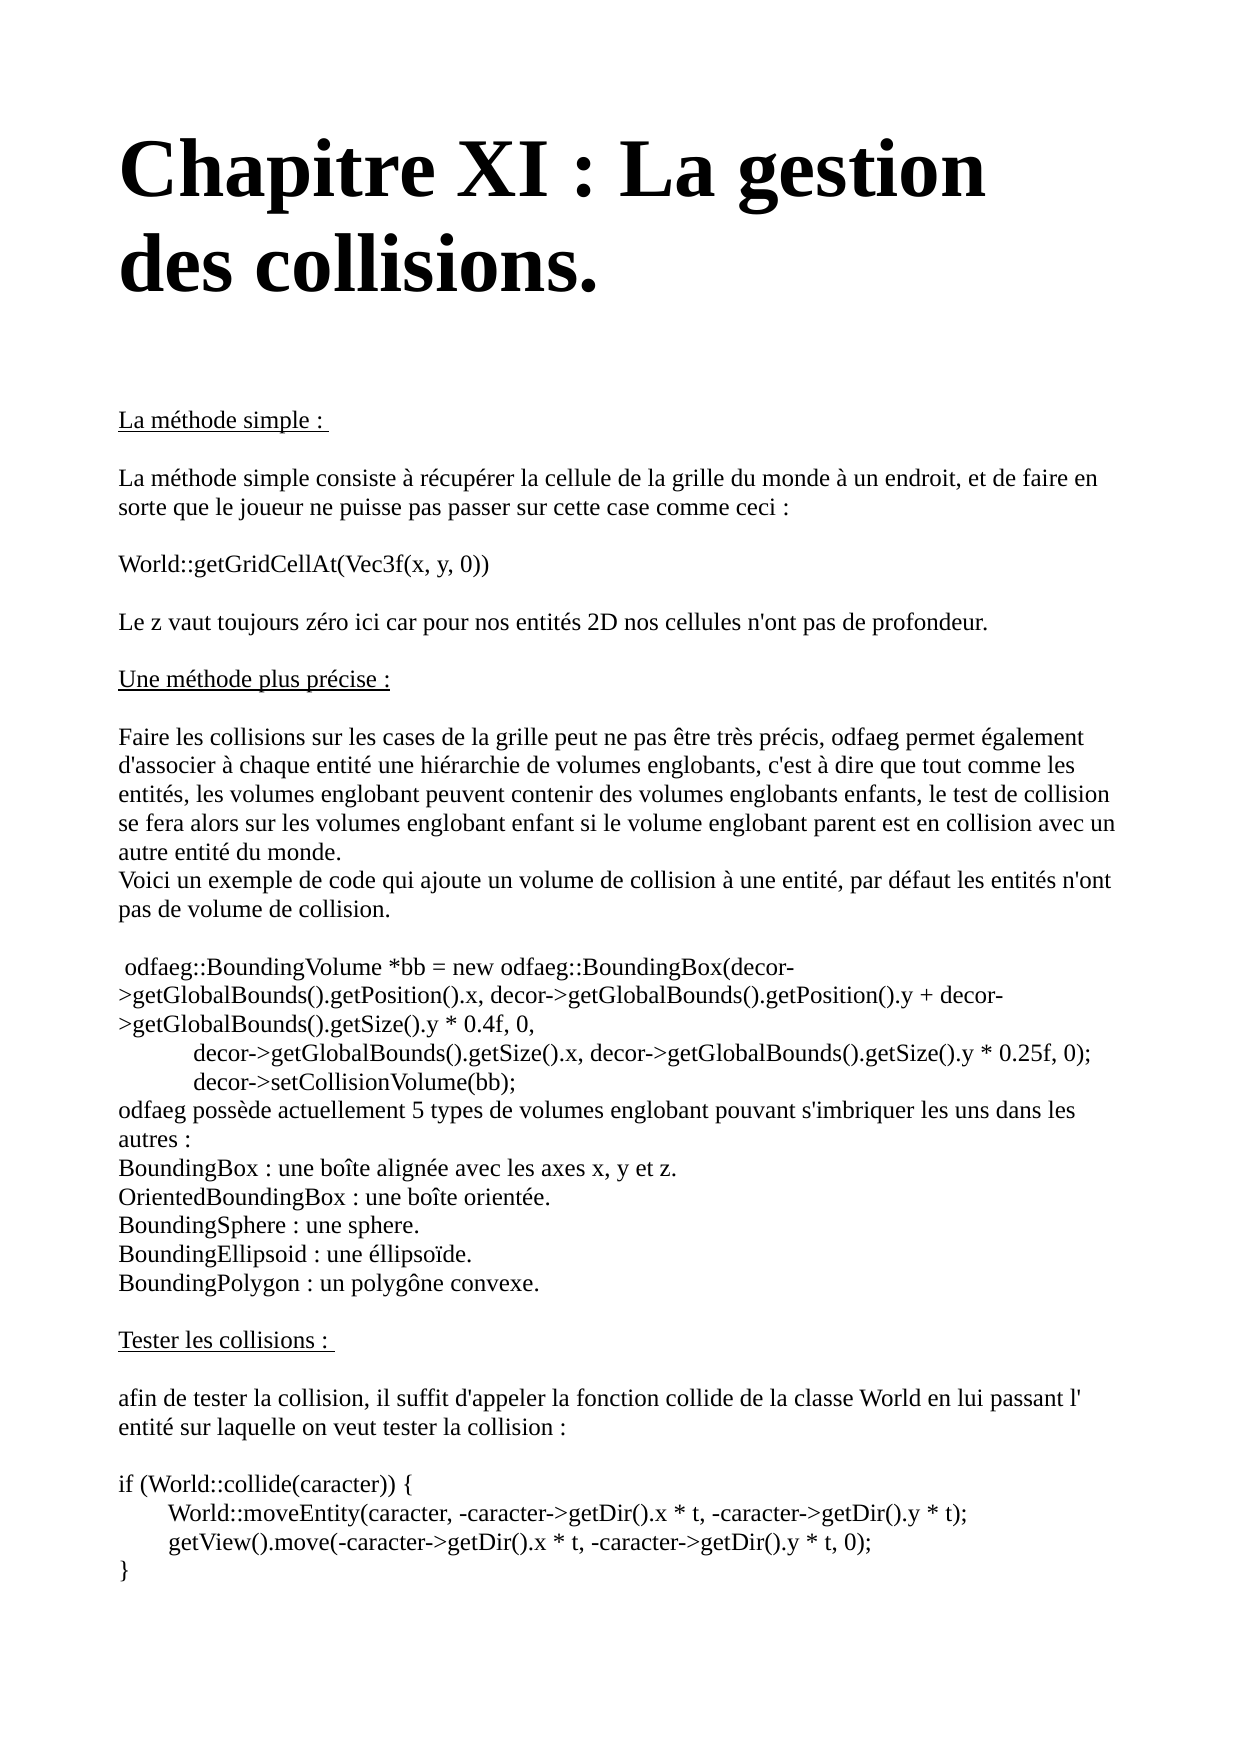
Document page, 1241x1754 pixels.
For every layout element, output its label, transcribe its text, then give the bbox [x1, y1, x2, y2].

text afin de tester la collision, il suffit d'appeler la fonction collide de la classe World en lui passant l' entité sur laquelle on veut tester la collision : [118, 1383, 1122, 1441]
text World::moveEntity(caracter, -caracter->getDir().x * t, -caracter->getDir().y * t); [118, 1498, 1122, 1527]
text getView().move(-caracter->getDir().x * t, -caracter->getDir().y * t, 0); [118, 1527, 1122, 1556]
text BoundingEllipsoid : une éllipsoïde. [118, 1239, 1122, 1268]
text if (World::collide(caracter)) { [118, 1469, 1122, 1498]
text Chapitre XI : La gestion des collisions. [118, 118, 1122, 310]
text Tester les collisions : [118, 1326, 1122, 1354]
text La méthode simple : [118, 406, 1122, 434]
text Le z vaut toujours zéro ici car pour nos entités 2D nos cellules n'ont pas de profondeur. [118, 607, 1122, 636]
text Une méthode plus précise : [118, 664, 1122, 693]
text World::getGridCellAt(Vec3f(x, y, 0)) [118, 549, 1122, 578]
text La méthode simple consiste à récupérer la cellule de la grille du monde à un endroit, et de faire en sorte que le joueur ne puisse pas passer sur cette case comme ceci : [118, 463, 1122, 521]
text OrientedBoundingBox : une boîte orientée. [118, 1182, 1122, 1211]
text decor->setCollisionVolume(bb); [118, 1067, 1122, 1096]
text Voici un exemple de code qui ajoute un volume de collision à une entité, par défaut les entités n'ont pas de volume de collision. [118, 866, 1122, 923]
text odfaeg possède actuellement 5 types de volumes englobant pouvant s'imbriquer les uns dans les autres : [118, 1096, 1122, 1153]
text BoundingSphere : une sphere. [118, 1211, 1122, 1239]
text } [118, 1556, 1122, 1584]
text decor->getGlobalBounds().getSize().x, decor->getGlobalBounds().getSize().y * 0.25f, 0); [118, 1038, 1122, 1067]
text BoundingBox : une boîte alignée avec les axes x, y et z. [118, 1153, 1122, 1182]
text Faire les collisions sur les cases de la grille peut ne pas être très précis, odfaeg permet également d'associer à chaque entité une hiérarchie de volumes englobants, c'est à dire que tout comme les entités, les volumes englobant peuvent contenir des volumes englobants enfants, le test de collision se fera alors sur les volumes englobant enfant si le volume englobant parent est en collision avec un autre entité du monde. [118, 722, 1122, 866]
text BoundingPolygon : un polygône convexe. [118, 1268, 1122, 1297]
text odfaeg::BoundingVolume *bb = new odfaeg::BoundingBox(decor->getGlobalBounds().getPosition().x, decor->getGlobalBounds().getPosition().y + decor->getGlobalBounds().getSize().y * 0.4f, 0, [118, 952, 1122, 1038]
